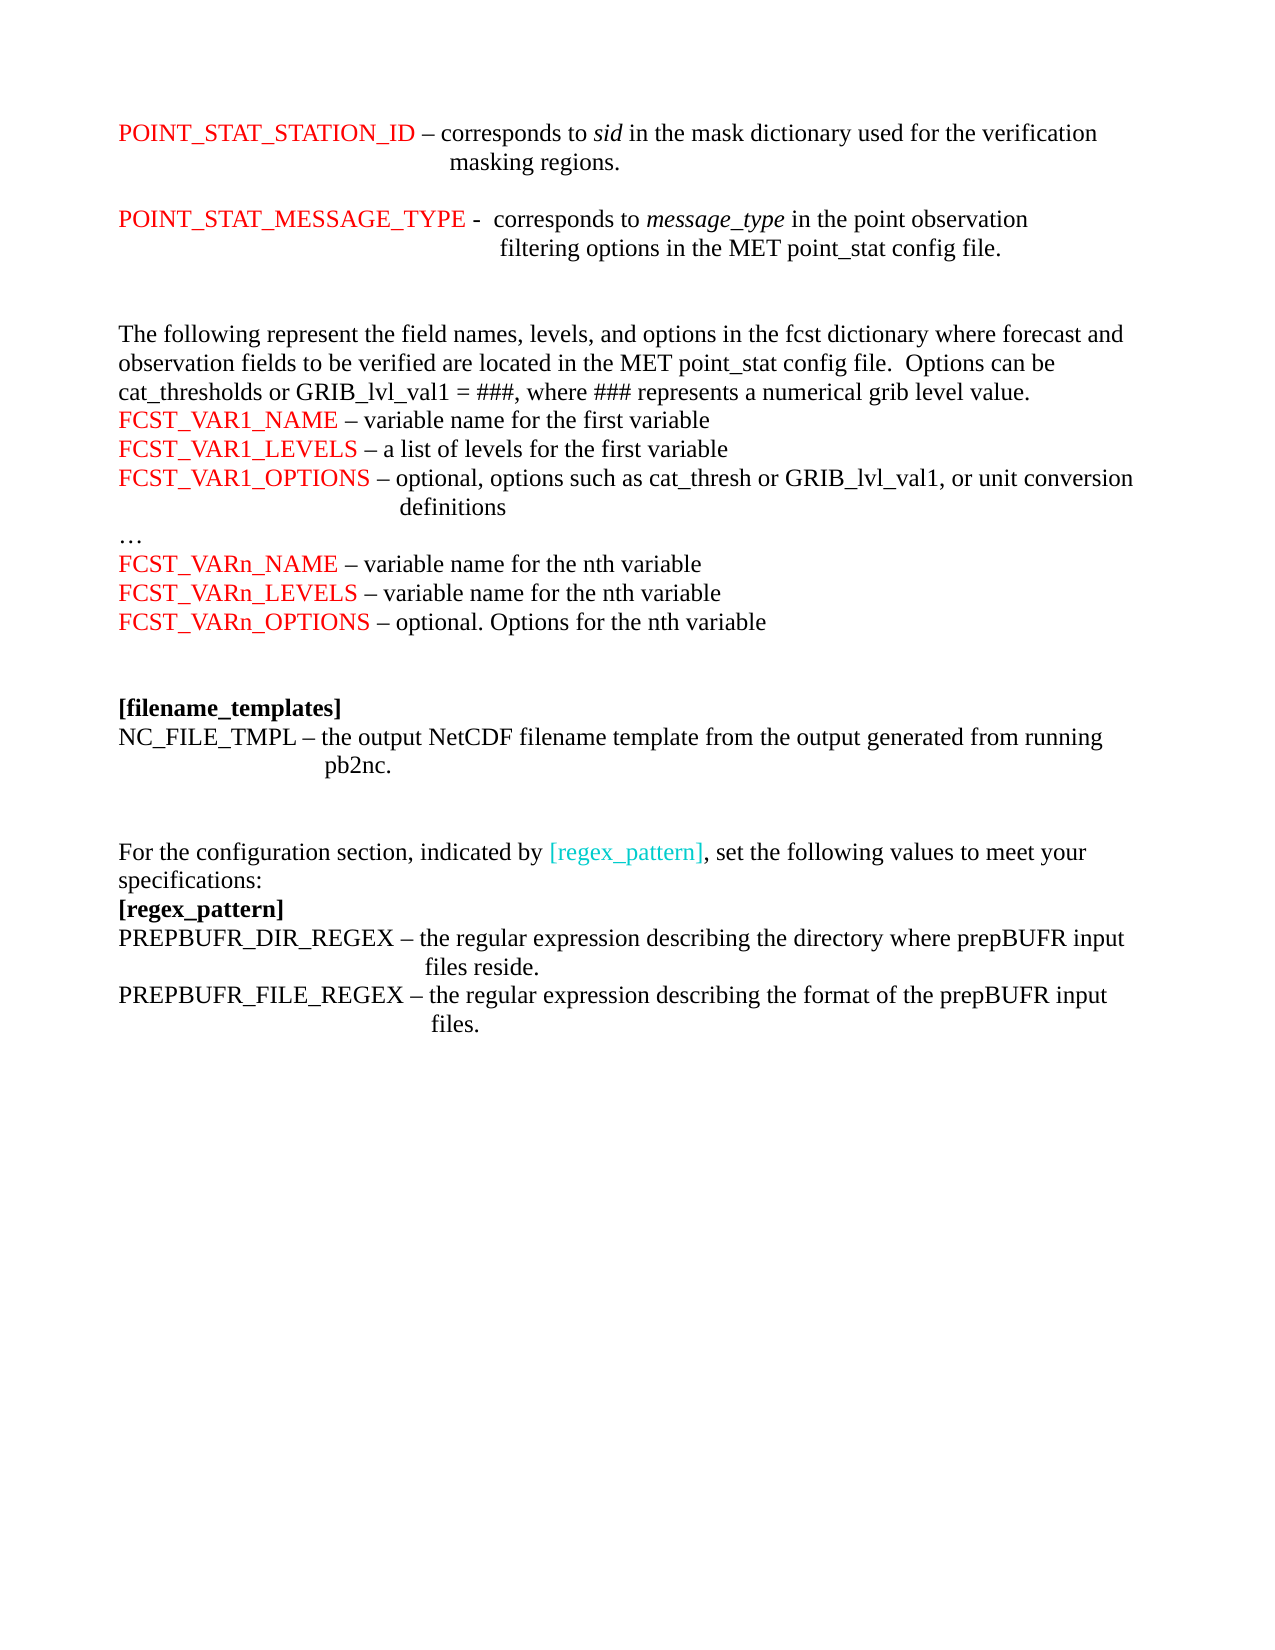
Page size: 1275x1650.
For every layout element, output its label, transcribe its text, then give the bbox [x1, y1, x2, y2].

text pb2nc. [118, 751, 1157, 779]
text … [118, 521, 1157, 549]
text POINT_STAT_MESSAGE_TYPE - corresponds to message_type in the point observation [118, 204, 1157, 233]
text definitions [118, 492, 1157, 521]
text POINT_STAT_STATION_ID – corresponds to sid in the mask dictionary used for the verification [118, 118, 1157, 147]
text FCST_VAR1_NAME – variable name for the first variable [118, 406, 1157, 434]
text FCST_VARn_LEVELS – variable name for the nth variable [118, 578, 1157, 607]
text FCST_VAR1_LEVELS – a list of levels for the first variable [118, 434, 1157, 463]
text NC_FILE_TMPL – the output NetCDF filename template from the output generated from running [118, 722, 1157, 751]
text FCST_VAR1_OPTIONS – optional, options such as cat_thresh or GRIB_lvl_val1, or unit conversion [118, 463, 1157, 492]
text masking regions. [118, 147, 1157, 176]
text FCST_VARn_NAME – variable name for the nth variable [118, 549, 1157, 578]
text files reside. [118, 952, 1157, 981]
text PREPBUFR_DIR_REGEX – the regular expression describing the directory where prepBUFR input [118, 923, 1157, 952]
text FCST_VARn_OPTIONS – optional. Options for the nth variable [118, 607, 1157, 636]
text filtering options in the MET point_stat config file. [118, 233, 1157, 262]
text [regex_pattern] [118, 894, 1157, 923]
text [filename_templates] [118, 693, 1157, 722]
text PREPBUFR_FILE_REGEX – the regular expression describing the format of the prepBUFR input [118, 981, 1157, 1009]
text observation fields to be verified are located in the MET point_stat config file. Options can be cat_thresholds or GRIB_lvl_val1 = ###, where ### represents a numerical grib level value. [118, 348, 1157, 406]
text For the configuration section, indicated by [regex_pattern], set the following values to meet your specifications: [118, 837, 1157, 894]
text files. [118, 1009, 1157, 1038]
text The following represent the field names, levels, and options in the fcst dictionary where forecast and [118, 319, 1157, 348]
